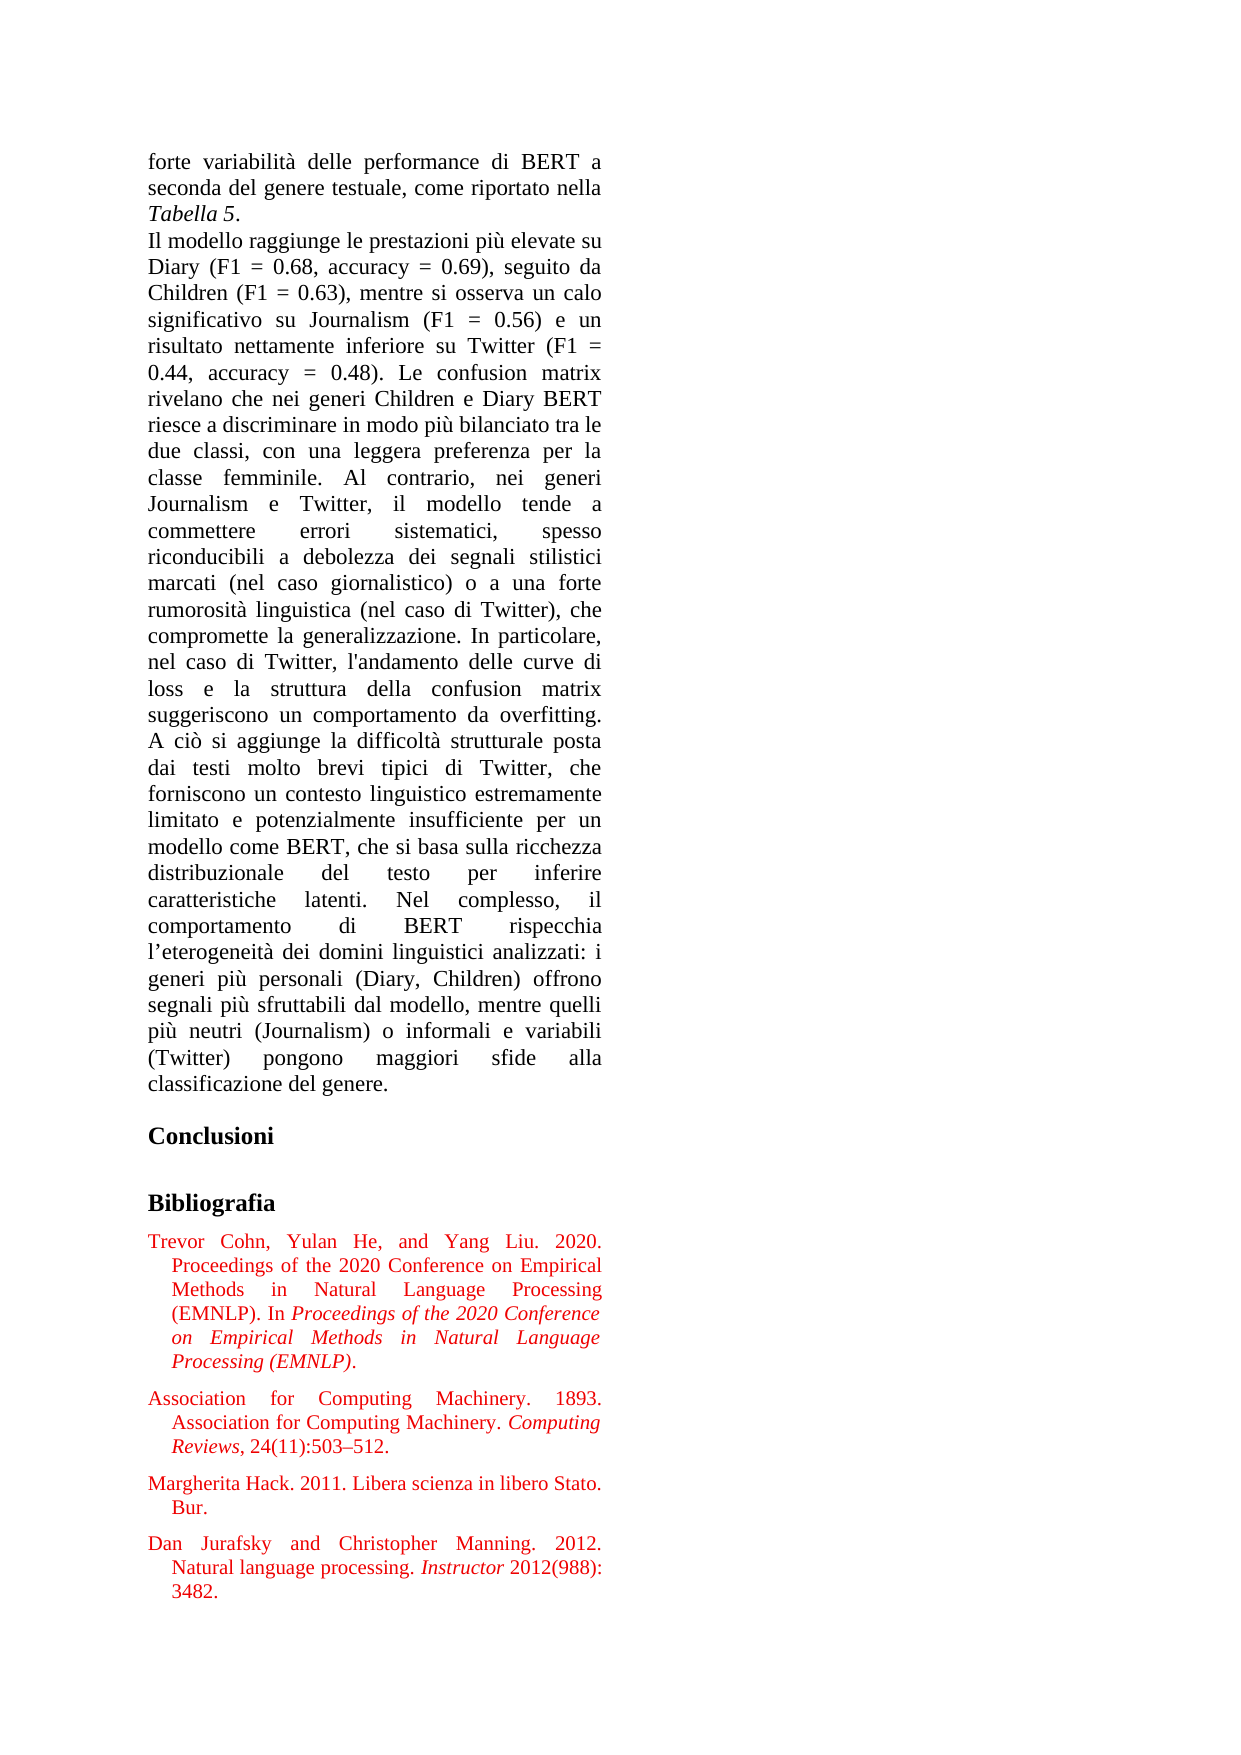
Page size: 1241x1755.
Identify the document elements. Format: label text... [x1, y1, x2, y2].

text Dan Jurafsky and Christopher Manning. 2012. Natural language processing. Instructor 2012(988): 3482. [148, 1531, 602, 1603]
text Margherita Hack. 2011. Libera scienza in libero Stato. Bur. [148, 1471, 602, 1519]
text Trevor Cohn, Yulan He, and Yang Liu. 2020. Proceedings of the 2020 Conference on Empirical Methods in Natural Language Processing (EMNLP). In Proceedings of the 2020 Conference on Empirical Methods in Natural Language Processing (EMNLP). [148, 1229, 602, 1373]
text Association for Computing Machinery. 1893. Association for Computing Machinery. Computing Reviews, 24(11):503–512. [148, 1386, 602, 1458]
text Bibliografia [148, 1188, 602, 1216]
text Conclusioni [148, 1121, 602, 1150]
text forte variabilità delle performance di BERT a seconda del genere testuale, come riportato nella Tabella 5. [148, 148, 602, 227]
text Il modello raggiunge le prestazioni più elevate su Diary (F1 = 0.68, accuracy = 0.69), seguito da Children (F1 = 0.63), mentre si osserva un calo significativo su Journalism (F1 = 0.56) e un risultato nettamente inferiore su Twitter (F1 = 0.44, accuracy = 0.48). Le confusion matrix rivelano che nei generi Children e Diary BERT riesce a discriminare in modo più bilanciato tra le due classi, con una leggera preferenza per la classe femminile. Al contrario, nei generi Journalism e Twitter, il modello tende a commettere errori sistematici, spesso riconducibili a debolezza dei segnali stilistici marcati (nel caso giornalistico) o a una forte rumorosità linguistica (nel caso di Twitter), che compromette la generalizzazione. In particolare, nel caso di Twitter, l'andamento delle curve di loss e la struttura della confusion matrix suggeriscono un comportamento da overfitting. A ciò si aggiunge la difficoltà strutturale posta dai testi molto brevi tipici di Twitter, che forniscono un contesto linguistico estremamente limitato e potenzialmente insufficiente per un modello come BERT, che si basa sulla ricchezza distribuzionale del testo per inferire caratteristiche latenti. Nel complesso, il comportamento di BERT rispecchia l’eterogeneità dei domini linguistici analizzati: i generi più personali (Diary, Children) offrono segnali più sfruttabili dal modello, mentre quelli più neutri (Journalism) o informali e variabili (Twitter) pongono maggiori sfide alla classificazione del genere. [148, 227, 602, 1096]
